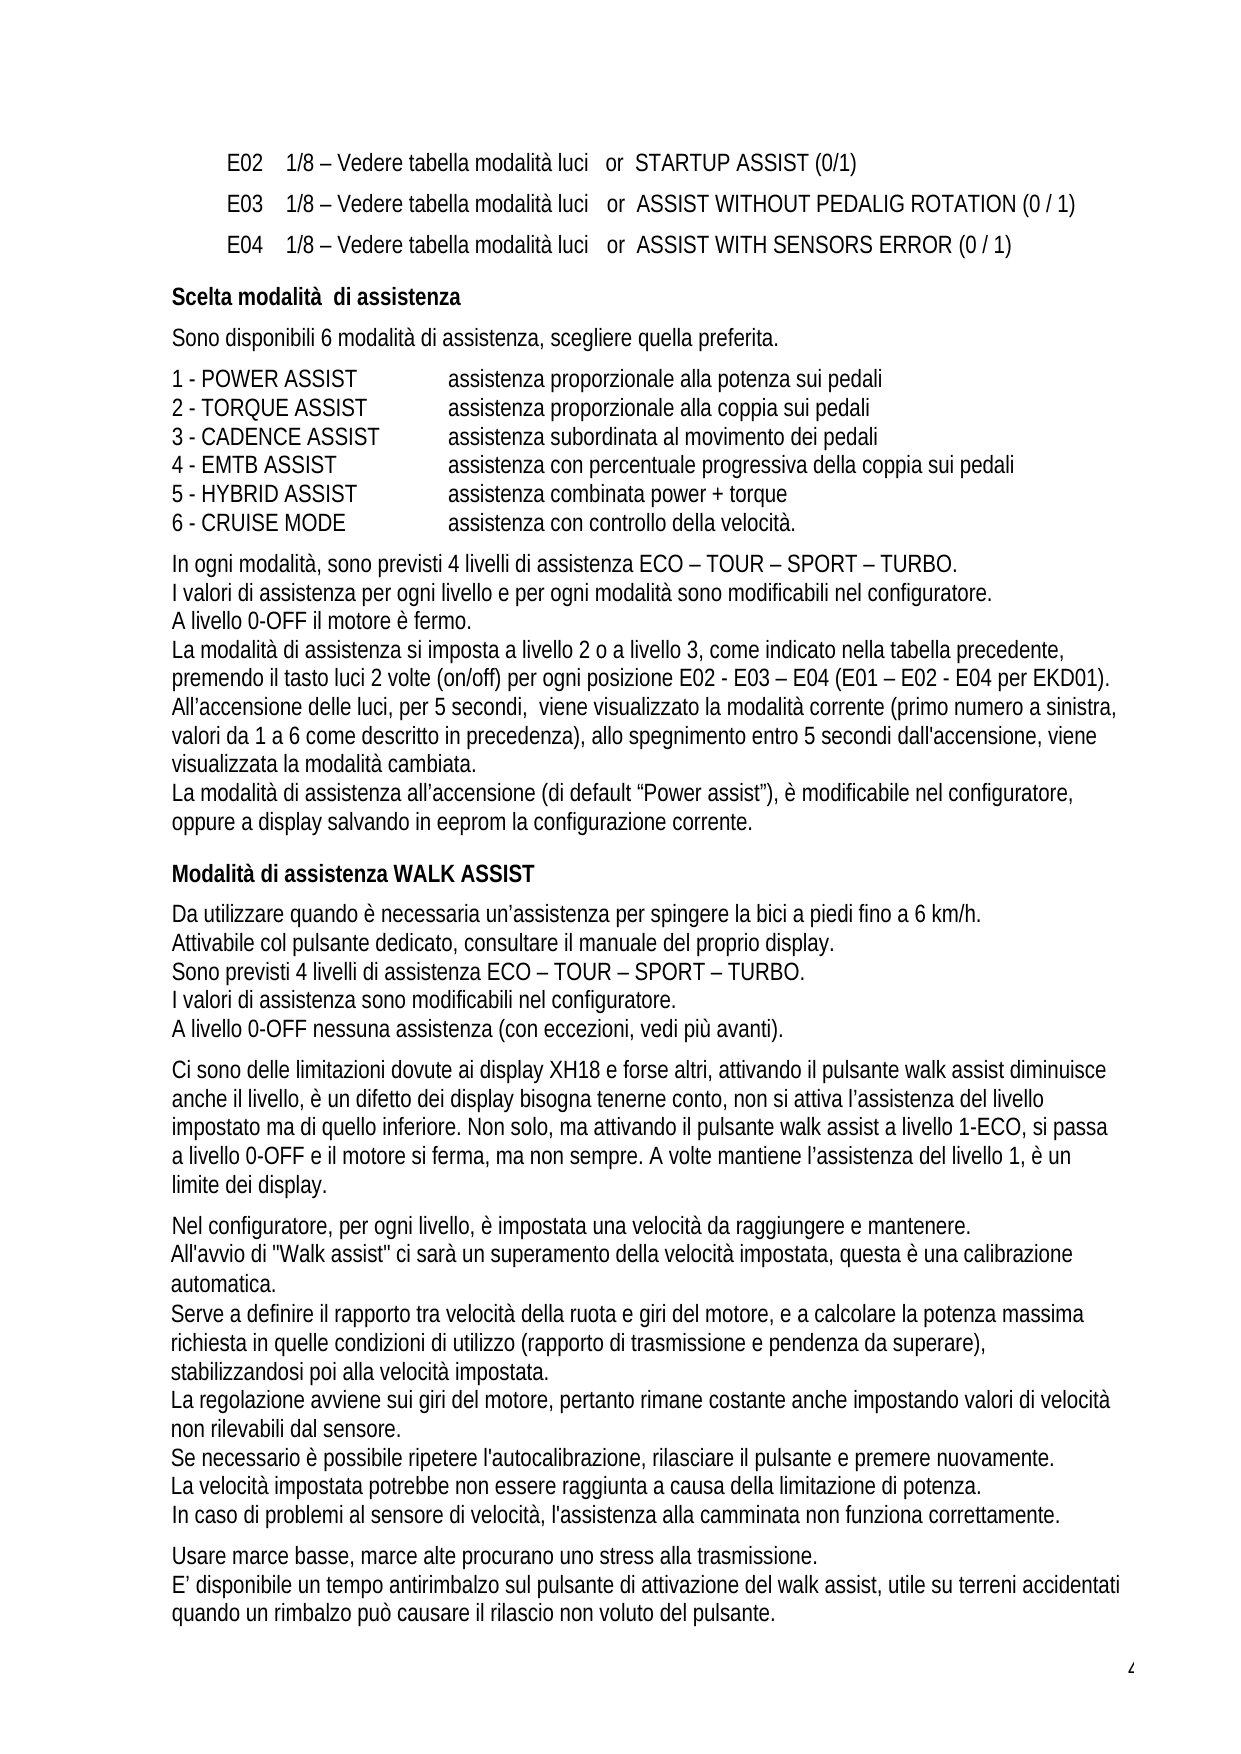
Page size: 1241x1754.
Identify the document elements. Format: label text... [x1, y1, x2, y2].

text Serve a definire il rapporto tra velocità della ruota e giri del motore, e a calcolare la potenza massima richiesta in quelle condizioni di utilizzo (rapporto di trasmissione e pendenza da superare), stabilizzandosi poi alla velocità impostata. [171, 1299, 1125, 1385]
text Usare marce basse, marce alte procurano uno stress alla trasmissione. [172, 1541, 1125, 1570]
text La modalità di assistenza all’accensione (di default “Power assist”), è modificabile nel configuratore, oppure a display salvando in eeprom la configurazione corrente. [172, 778, 1125, 835]
text La modalità di assistenza si imposta a livello 2 o a livello 3, come indicato nella tabella precedente, premendo il tasto luci 2 volte (on/off) per ogni posizione E02 - E03 – E04 (E01 – E02 - E04 per EKD01). [172, 635, 1125, 692]
text 4 - EMTB ASSIST assistenza con percentuale progressiva della coppia sui pedali [172, 450, 1125, 479]
text E04 1/8 – Vedere tabella modalità luci or ASSIST WITH SENSORS ERROR (0 / 1) [172, 230, 1125, 258]
text 5 - HYBRID ASSIST assistenza combinata power + torque [172, 479, 1125, 508]
text E’ disponibile un tempo antirimbalzo sul pulsante di attivazione del walk assist, utile su terreni accidentati quando un rimbalzo può causare il rilascio non voluto del pulsante. [172, 1570, 1125, 1627]
text 3 - CADENCE ASSIST assistenza subordinata al movimento dei pedali [172, 422, 1125, 450]
text A livello 0-OFF il motore è fermo. [172, 606, 1125, 635]
text Da utilizzare quando è necessaria un’assistenza per spingere la bici a piedi fino a 6 km/h. [172, 899, 1125, 928]
text 6 - CRUISE MODE assistenza con controllo della velocità. [172, 508, 1125, 536]
text All’accensione delle luci, per 5 secondi, viene visualizzato la modalità corrente (primo numero a sinistra, valori da 1 a 6 come descritto in precedenza), allo spegnimento entro 5 secondi dall'accensione, viene visualizzata la modalità cambiata. [172, 692, 1125, 778]
text E03 1/8 – Vedere tabella modalità luci or ASSIST WITHOUT PEDALIG ROTATION (0 / 1) [172, 189, 1125, 217]
text Sono previsti 4 livelli di assistenza ECO – TOUR – SPORT – TURBO. [172, 957, 1125, 985]
text Attivabile col pulsante dedicato, consultare il manuale del proprio display. [172, 928, 1125, 957]
text In ogni modalità, sono previsti 4 livelli di assistenza ECO – TOUR – SPORT – TURBO. [172, 549, 1125, 577]
text In caso di problemi al sensore di velocità, l'assistenza alla camminata non funziona correttamente. [172, 1500, 1125, 1529]
text Se necessario è possibile ripetere l'autocalibrazione, rilasciare il pulsante e premere nuovamente. [171, 1443, 1125, 1471]
text E02 1/8 – Vedere tabella modalità luci or STARTUP ASSIST (0/1) [172, 148, 1125, 176]
text A livello 0-OFF nessuna assistenza (con eccezioni, vedi più avanti). [172, 1014, 1125, 1043]
text La regolazione avviene sui giri del motore, pertanto rimane costante anche impostando valori di velocità non rilevabili dal sensore. [171, 1385, 1125, 1443]
text Sono disponibili 6 modalità di assistenza, scegliere quella preferita. [172, 323, 1125, 352]
text I valori di assistenza per ogni livello e per ogni modalità sono modificabili nel configuratore. [172, 577, 1125, 606]
text Scelta modalità di assistenza [172, 282, 1125, 311]
text Ci sono delle limitazioni dovute ai display XH18 e forse altri, attivando il pulsante walk assist diminuisce anche il livello, è un difetto dei display bisogna tenerne conto, non si attiva l’assistenza del livello impostato ma di quello inferiore. Non solo, ma attivando il pulsante walk assist a livello 1-ECO, si passa a livello 0-OFF e il motore si ferma, ma non sempre. A volte mantiene l’assistenza del livello 1, è un limite dei display. [172, 1055, 1125, 1198]
text I valori di assistenza sono modificabili nel configuratore. [172, 985, 1125, 1014]
text Nel configuratore, per ogni livello, è impostata una velocità da raggiungere e mantenere. [172, 1211, 1125, 1239]
text Modalità di assistenza WALK ASSIST [172, 859, 1125, 888]
text All'avvio di "Walk assist" ci sarà un superamento della velocità impostata, questa è una calibrazione automatica. [171, 1239, 1125, 1298]
text 2 - TORQUE ASSIST assistenza proporzionale alla coppia sui pedali [172, 393, 1125, 422]
text 1 - POWER ASSIST assistenza proporzionale alla potenza sui pedali [172, 364, 1125, 393]
text La velocità impostata potrebbe non essere raggiunta a causa della limitazione di potenza. [171, 1471, 1125, 1500]
